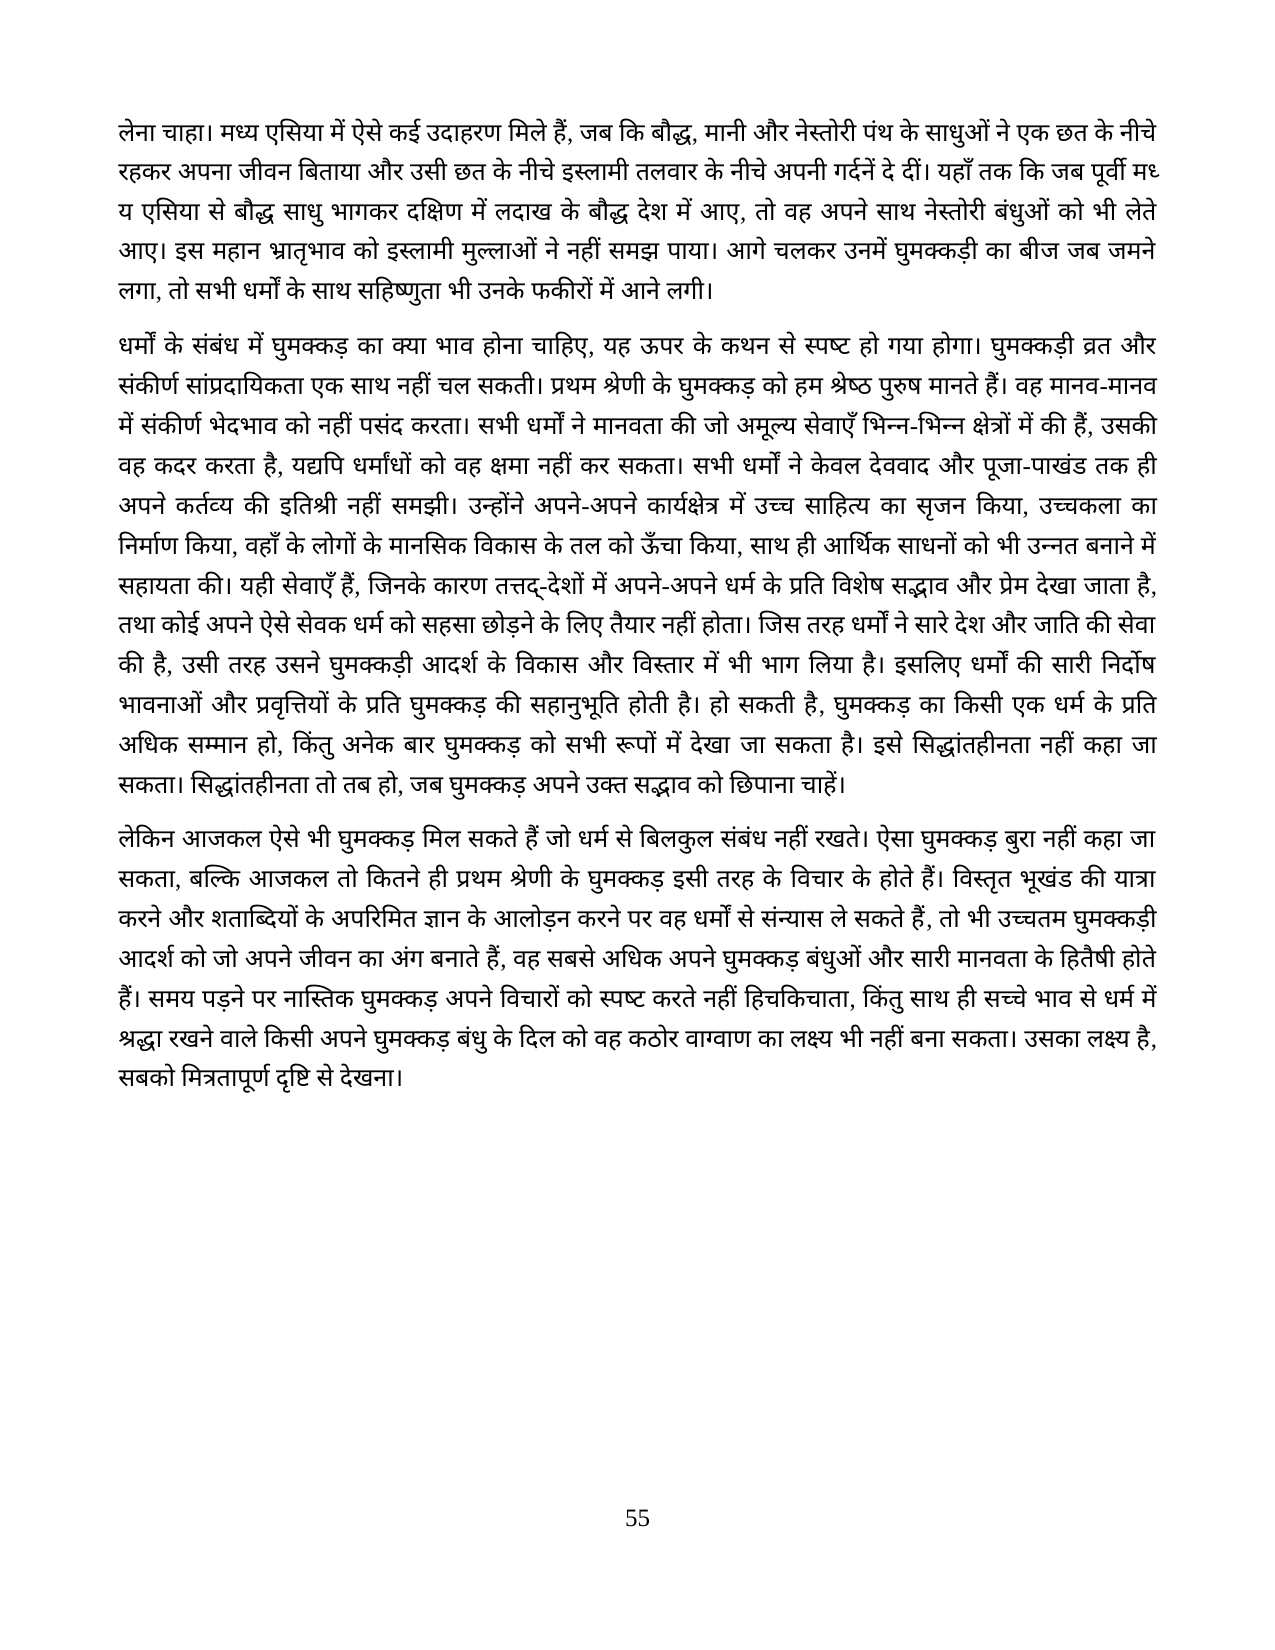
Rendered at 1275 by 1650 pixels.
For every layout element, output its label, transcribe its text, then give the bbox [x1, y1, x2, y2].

text लेकिन आजकल ऐसे भी घुमक्कड़ मिल सकते हैं जो धर्म से बिलकुल संबंध नहीं रखते। ऐसा घुमक्कड़ बुरा नहीं कहा जा सकता, बल्कि आजकल तो कितने ही प्रथम श्रेणी के घुमक्कड़ इसी तरह के विचार के होते हैं। विस्‍तृत भूखंड की यात्रा करने और शताब्दियों के अपरिमित ज्ञान के आलोड़न करने पर वह धर्मों से संन्यास ले सकते हैं, तो भी उच्‍चतम घुमक्कड़ी आदर्श को जो अपने जीवन का अंग बनाते हैं, वह सबसे अधिक अपने घुमक्कड़ बंधुओं और सारी मानवता के हितैषी होते हैं। समय पड़ने पर नास्तिक घुमक्कड़ अपने विचारों को स्‍पष्‍ट करते नहीं हिचकिचाता, किंतु साथ ही सच्‍चे भाव से धर्म में श्रद्धा रखने वाले किसी अपने घुमक्कड़ बंधु के दिल को वह कठोर वाग्वाण का लक्ष्‍य भी नहीं बना सकता। उसका लक्ष्‍य है, सबको मित्रतापूर्ण दृष्टि से देखना। [118, 825, 1157, 1097]
text धर्मों के संबंध में घुमक्कड़ का क्या भाव होना चाहिए, यह ऊपर के कथन से स्‍पष्‍ट हो गया होगा। घुमक्कड़ी व्रत और संकीर्ण सांप्रदायिकता एक साथ नहीं चल सकती। प्रथम श्रेणी के घुमक्कड़ को हम श्रेष्‍ठ पुरुष मानते हैं। वह मानव-मानव में संकीर्ण भेदभाव को नहीं पसंद करता। सभी धर्मों ने मानवता की जो अमूल्‍य सेवाएँ भिन्‍न-भिन्‍न क्षेत्रों में की हैं, उसकी वह कदर करता है, यद्यपि धर्मांधों को वह क्षमा नहीं कर सकता। सभी धर्मों ने केवल देववाद और पूजा-पाखंड तक ही अपने कर्तव्‍य की इतिश्री नहीं समझी। उन्‍होंने अपने-अपने कार्यक्षेत्र में उच्‍च साहित्‍य का सृजन किया, उच्‍चकला का निर्माण किया, वहाँ के लोगों के मानसिक विकास के तल को ऊँचा किया, साथ ही आर्थिक साधनों को भी उन्‍नत बनाने में सहायता की। यही सेवाएँ हैं, जिनके कारण तत्तद्-देशों में अपने-अपने धर्म के प्रति विशेष सद्भाव और प्रेम देखा जाता है, तथा कोई अपने ऐसे सेवक धर्म को सहसा छोड़ने के लिए तैयार नहीं होता। जिस तरह धर्मों ने सारे देश और जाति की सेवा की है, उसी तरह उसने घुमक्कड़ी आदर्श के विकास और विस्‍तार में भी भाग लिया है। इसलिए धर्मों की सारी निर्दोष भावनाओं और प्रवृत्तियों के प्रति घुमक्कड़ की सहानुभूति होती है। हो सकती है, घुमक्कड़ का किसी एक धर्म के प्रति अधिक सम्‍मान हो, किंतु अनेक बार घुमक्कड़ को सभी रूपों में देखा जा सकता है। इसे सिद्धांतहीनता नहीं कहा जा सकता। सिद्धांतहीनता तो तब हो, जब घुमक्कड़ अपने उक्‍त सद्भाव को छिपाना चाहें। [118, 331, 1157, 804]
text धर्मों और संप्रदायों का ऊपरी प्रश्‍न घुमक्कड़ के लिए कोई बात नहीं है। दोनों मध्‍य एसिया में इस्‍लाम के पहुँचने के पहले घुमक्कड़ साधुओं का बोलबाला था। देश-देश के घुमक्कड़ वहाँ पहुँचते थे। दक्षिण से भारतीय, पूर्व से चीनी बौद्ध आते, पश्चिम से नेस्‍तोरी (ईसाई) और मानी-पंथी साधु आते। उनके अलग-अलग मठ और मंदिर भी थे, किंतु साथ ही एक-दूसरे के मंदिर के द्वार भी किसी के लिए बंद नहीं थे। सुदूर उत्तर एसिया की घुमंतू जाति में भी व‍ह बहुत घूमा करते थे। वह भी एक जगह मिलने पर उसी तरह का दृश्‍य उपस्थित करते, जैसा कि उस दिन तुंगभद्रा के किनारे देखने में आया था। लेकिन हजार-ग्‍यारह सौ वर्ष पहले मध्‍य एसिया में इस्‍लाम जैसा कट्टर धर्म पहुँच गया। उसने समझाने की जगह तलवार से काम लेना चाहा। मध्‍य एसिया में ऐसे कई उदाहरण मिले हैं, जब कि बौद्ध, मानी और नेस्‍तोरी पंथ के साधुओं ने एक छत के नीचे रहकर अपना जीवन बिताया और उसी छत के नीचे इस्‍लामी तलवार के नीचे अपनी गर्दनें दे दीं। यहाँ तक कि जब पूर्वी मध्‍य एसिया से बौद्ध साधु भागकर दक्षिण में लदाख के बौद्ध देश में आए, तो वह अपने साथ नेस्‍तोरी बंधुओं को भी लेते आए। इस महान भ्रातृभाव को इस्‍लामी मुल्‍लाओं ने नहीं समझ पाया। आगे चलकर उनमें घुमक्कड़ी का बीज जब जमने लगा, तो सभी धर्मों के साथ सहिष्‍णुता भी उनके फकीरों में आने लगी। [118, 118, 1157, 310]
